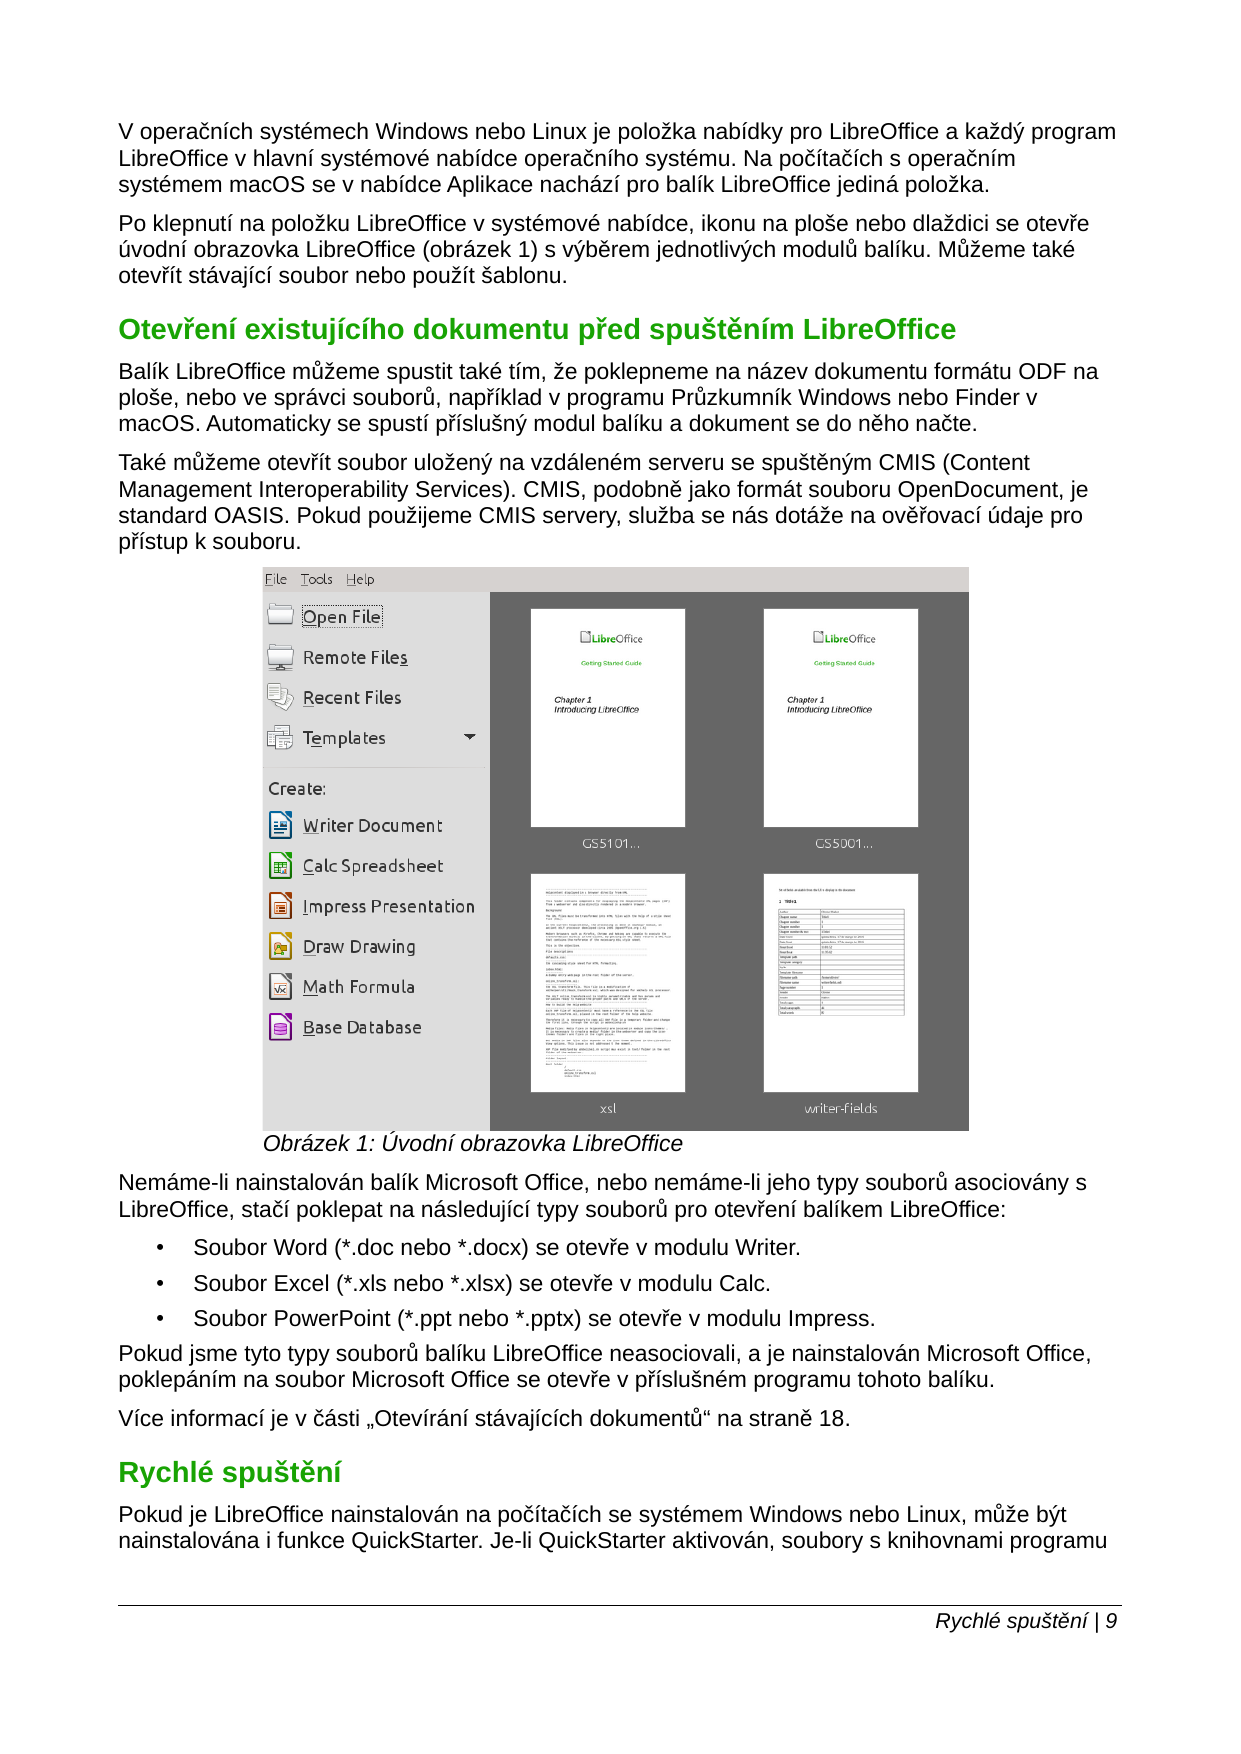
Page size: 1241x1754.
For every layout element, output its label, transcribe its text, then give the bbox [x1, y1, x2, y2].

subtitle Otevření existujícího dokumentu před spuštěním LibreOffice [118, 312, 1122, 346]
picture [262, 567, 969, 1131]
text Po klepnutí na položku LibreOffice v systémové nabídce, ikonu na ploše nebo dlaždici se otevře úvodní obrazovka LibreOffice (obrázek 1) s výběrem jednotlivých modulů balíku. Můžeme také otevřít stávající soubor nebo použít šablonu. [118, 210, 1122, 289]
text V operačních systémech Windows nebo Linux je položka nabídky pro LibreOffice a každý program LibreOffice v hlavní systémové nabídce operačního systému. Na počítačích s operačním systémem macOS se v nabídce Aplikace nachází pro balík LibreOffice jediná položka. [118, 118, 1122, 197]
text Obrázek 1: Úvodní obrazovka LibreOffice [263, 567, 978, 1157]
list Soubor Excel (*.xls nebo *.xlsx) se otevře v modulu Calc. [156, 1269, 1122, 1296]
text Pokud jsme tyto typy souborů balíku LibreOffice neasociovali, a je nainstalován Microsoft Office, poklepáním na soubor Microsoft Office se otevře v příslušném programu tohoto balíku. [118, 1340, 1122, 1393]
text Balík LibreOffice můžeme spustit také tím, že poklepneme na název dokumentu formátu ODF na ploše, nebo ve správci souborů, například v programu Průzkumník Windows nebo Finder v macOS. Automaticky se spustí příslušný modul balíku a dokument se do něho načte. [118, 358, 1122, 437]
text Více informací je v části „ Otevření existujícího dokumentu “ na straně 16. [118, 1405, 1122, 1432]
text Také můžeme otevřít soubor uložený na vzdáleném serveru se spuštěným CMIS (Content Management Interoperability Services). CMIS, podobně jako formát souboru OpenDocument, je standard OASIS. Pokud použijeme CMIS servery, služba se nás dotáže na ověřovací údaje pro přístup k souboru. [118, 449, 1122, 555]
text Nemáme-li nainstalován balík Microsoft Office, nebo nemáme-li jeho typy souborů asociovány s LibreOffice, stačí poklepat na následující typy souborů pro otevření balíkem LibreOffice: [118, 1169, 1122, 1222]
list Soubor PowerPoint (*.ppt nebo *.pptx) se otevře v modulu Impress. [156, 1305, 1122, 1331]
list Soubor Word (*.doc nebo *.docx) se otevře v modulu Writer. [156, 1234, 1122, 1261]
text Pokud je LibreOffice nainstalován na počítačích se systémem Windows nebo Linux, může být nainstalována i funkce QuickStarter. Je-li QuickStarter aktivován, soubory s knihovnami programu [118, 1501, 1122, 1553]
subtitle Rychlé spuštění [118, 1455, 1122, 1489]
